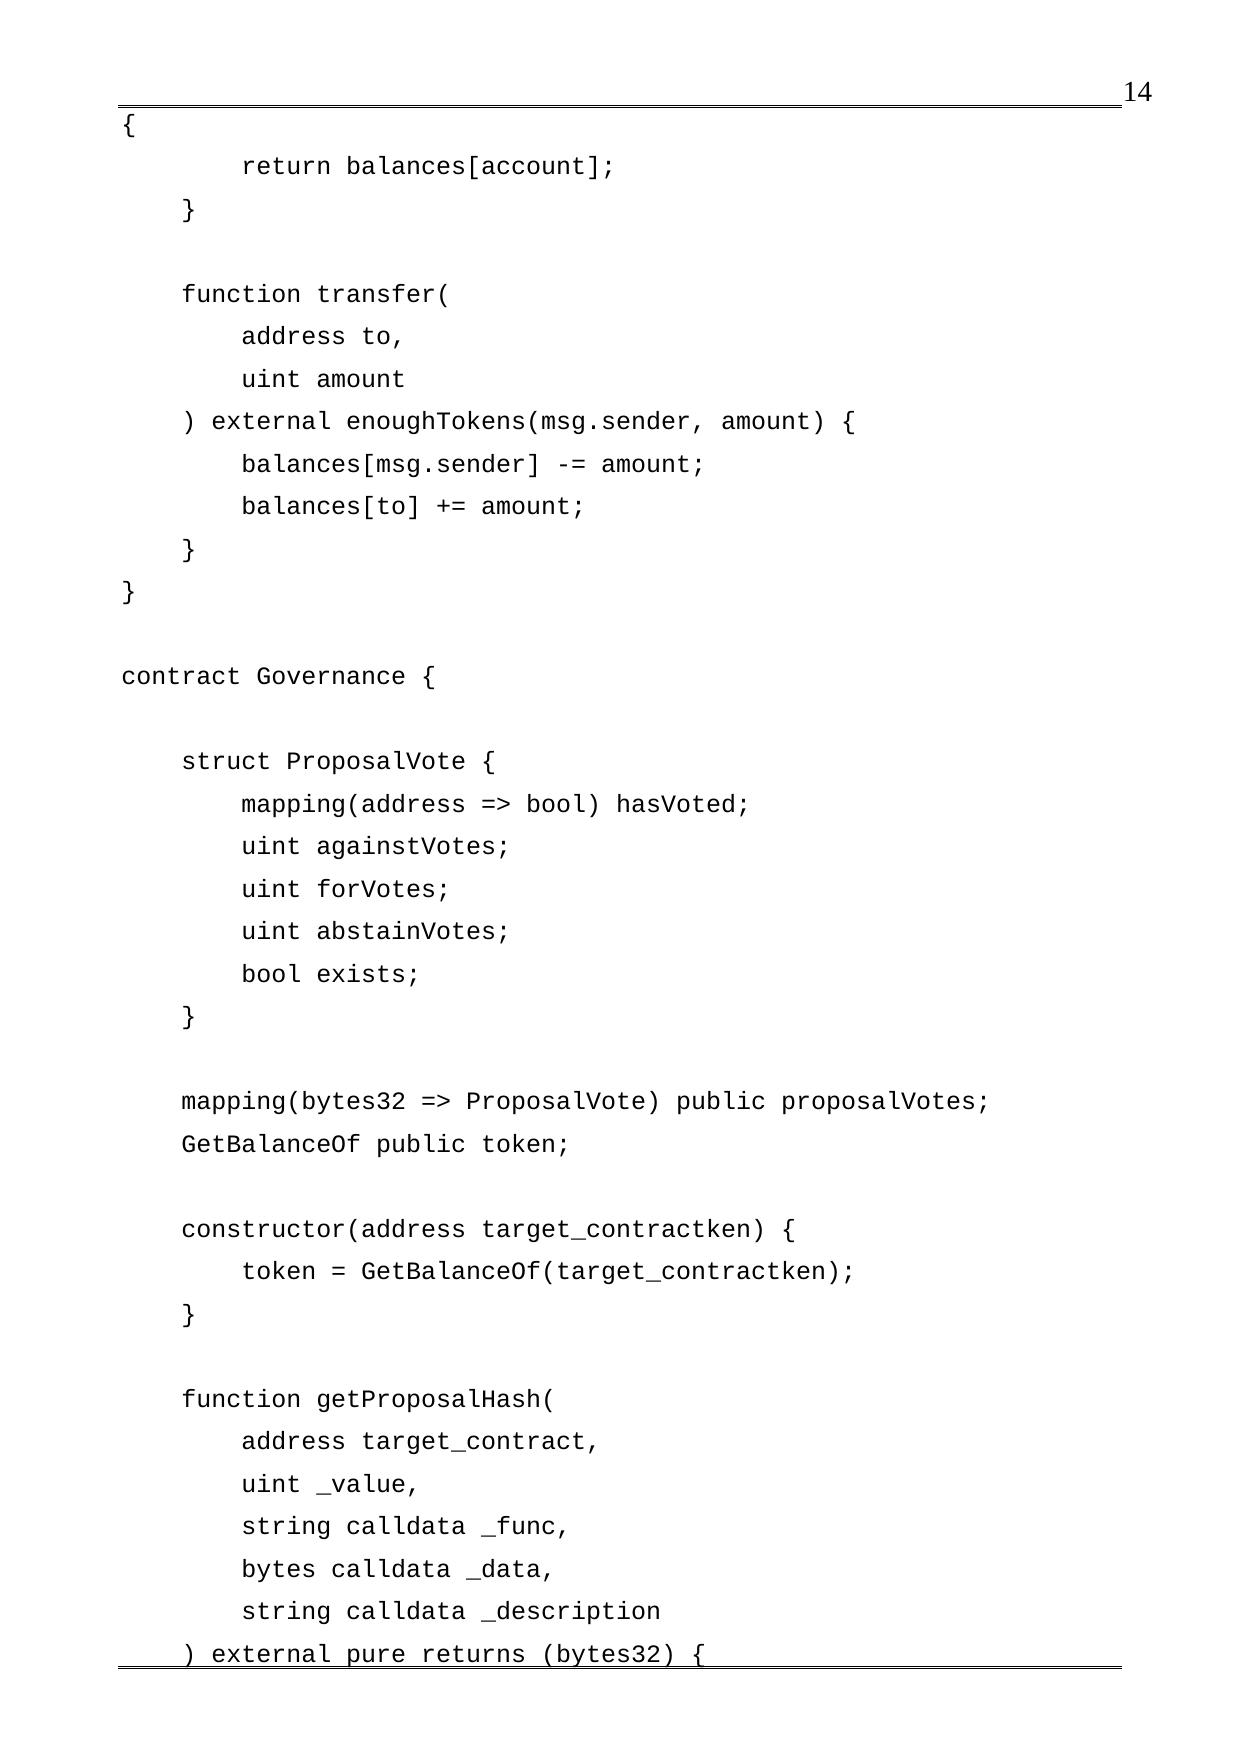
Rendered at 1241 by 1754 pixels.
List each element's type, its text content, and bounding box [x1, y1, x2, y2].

text bytes calldata _data, [118, 1550, 1122, 1584]
text uint forVotes; [118, 870, 1122, 904]
text ) external pure returns (bytes32) { [118, 1635, 1122, 1666]
text } [118, 530, 1122, 564]
text balances[to] += amount; [118, 488, 1122, 522]
text string calldata _func, [118, 1508, 1122, 1542]
text string calldata _description [118, 1593, 1122, 1627]
text contract Governance { [118, 658, 1122, 692]
text mapping(bytes32 => ProposalVote) public proposalVotes; [118, 1083, 1122, 1117]
text } [118, 998, 1122, 1032]
text bool exists; [118, 955, 1122, 989]
text address to, [118, 318, 1122, 352]
text ) external enoughTokens(msg.sender, amount) { [118, 403, 1122, 437]
text } [118, 573, 1122, 607]
text mapping(address => bool) hasVoted; [118, 785, 1122, 819]
text function transfer( [118, 275, 1122, 309]
text struct ProposalVote { [118, 743, 1122, 777]
text function getProposalHash( [118, 1380, 1122, 1414]
text balances[msg.sender] -= amount; [118, 445, 1122, 479]
text } [118, 1295, 1122, 1329]
text GetBalanceOf public token; [118, 1125, 1122, 1159]
text return balances[account]; [118, 148, 1122, 182]
text address target_contract, [118, 1423, 1122, 1457]
text uint _value, [118, 1465, 1122, 1499]
text { [118, 108, 1122, 139]
text } [118, 190, 1122, 224]
text constructor(address target_contractken) { [118, 1210, 1122, 1244]
text uint amount [118, 360, 1122, 394]
text uint abstainVotes; [118, 913, 1122, 947]
text token = GetBalanceOf(target_contractken); [118, 1253, 1122, 1287]
text uint againstVotes; [118, 828, 1122, 862]
